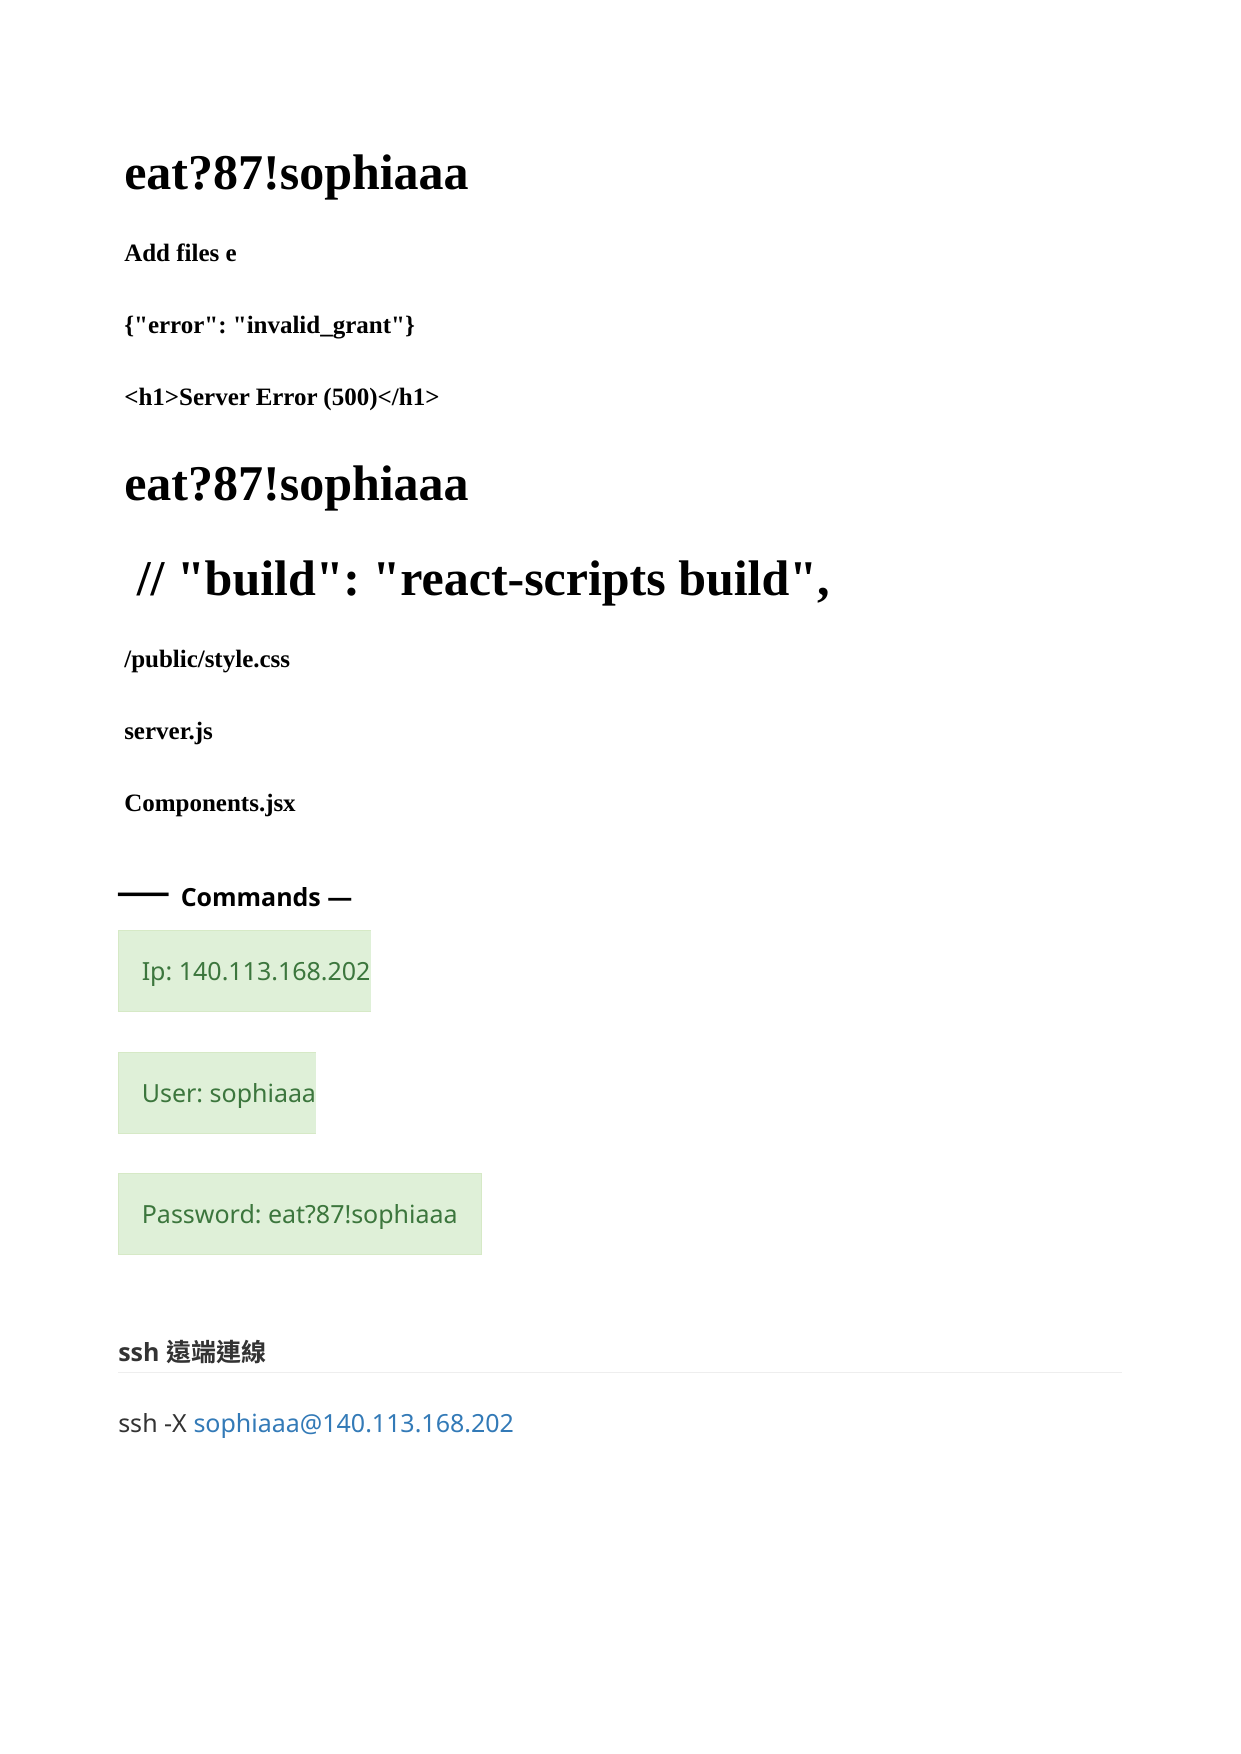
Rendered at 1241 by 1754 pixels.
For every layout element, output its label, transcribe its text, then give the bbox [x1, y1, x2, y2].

text /public/style.css [124, 644, 1122, 673]
subtitle eat?87!sophiaaa [124, 143, 1122, 201]
text ssh -X sophiaaa@140.113.168.202 [118, 1406, 1122, 1440]
text <h1>Server Error (500)</h1> [124, 382, 1122, 411]
subtitle eat?87!sophiaaa [124, 454, 1122, 512]
text Ip: 140.113.168.202 User: sophiaaa Password: eat?87!sophiaaa [118, 930, 1122, 1254]
subtitle // "build": "react-scripts build", [124, 549, 1122, 607]
subtitle — Commands — [118, 860, 1122, 917]
text Add files e [124, 238, 1122, 267]
subtitle ssh 遠端連線 [118, 1332, 1122, 1372]
text server.js [124, 716, 1122, 745]
text Components.jsx [124, 788, 1122, 817]
text {"error": "invalid_grant"} [124, 310, 1122, 339]
